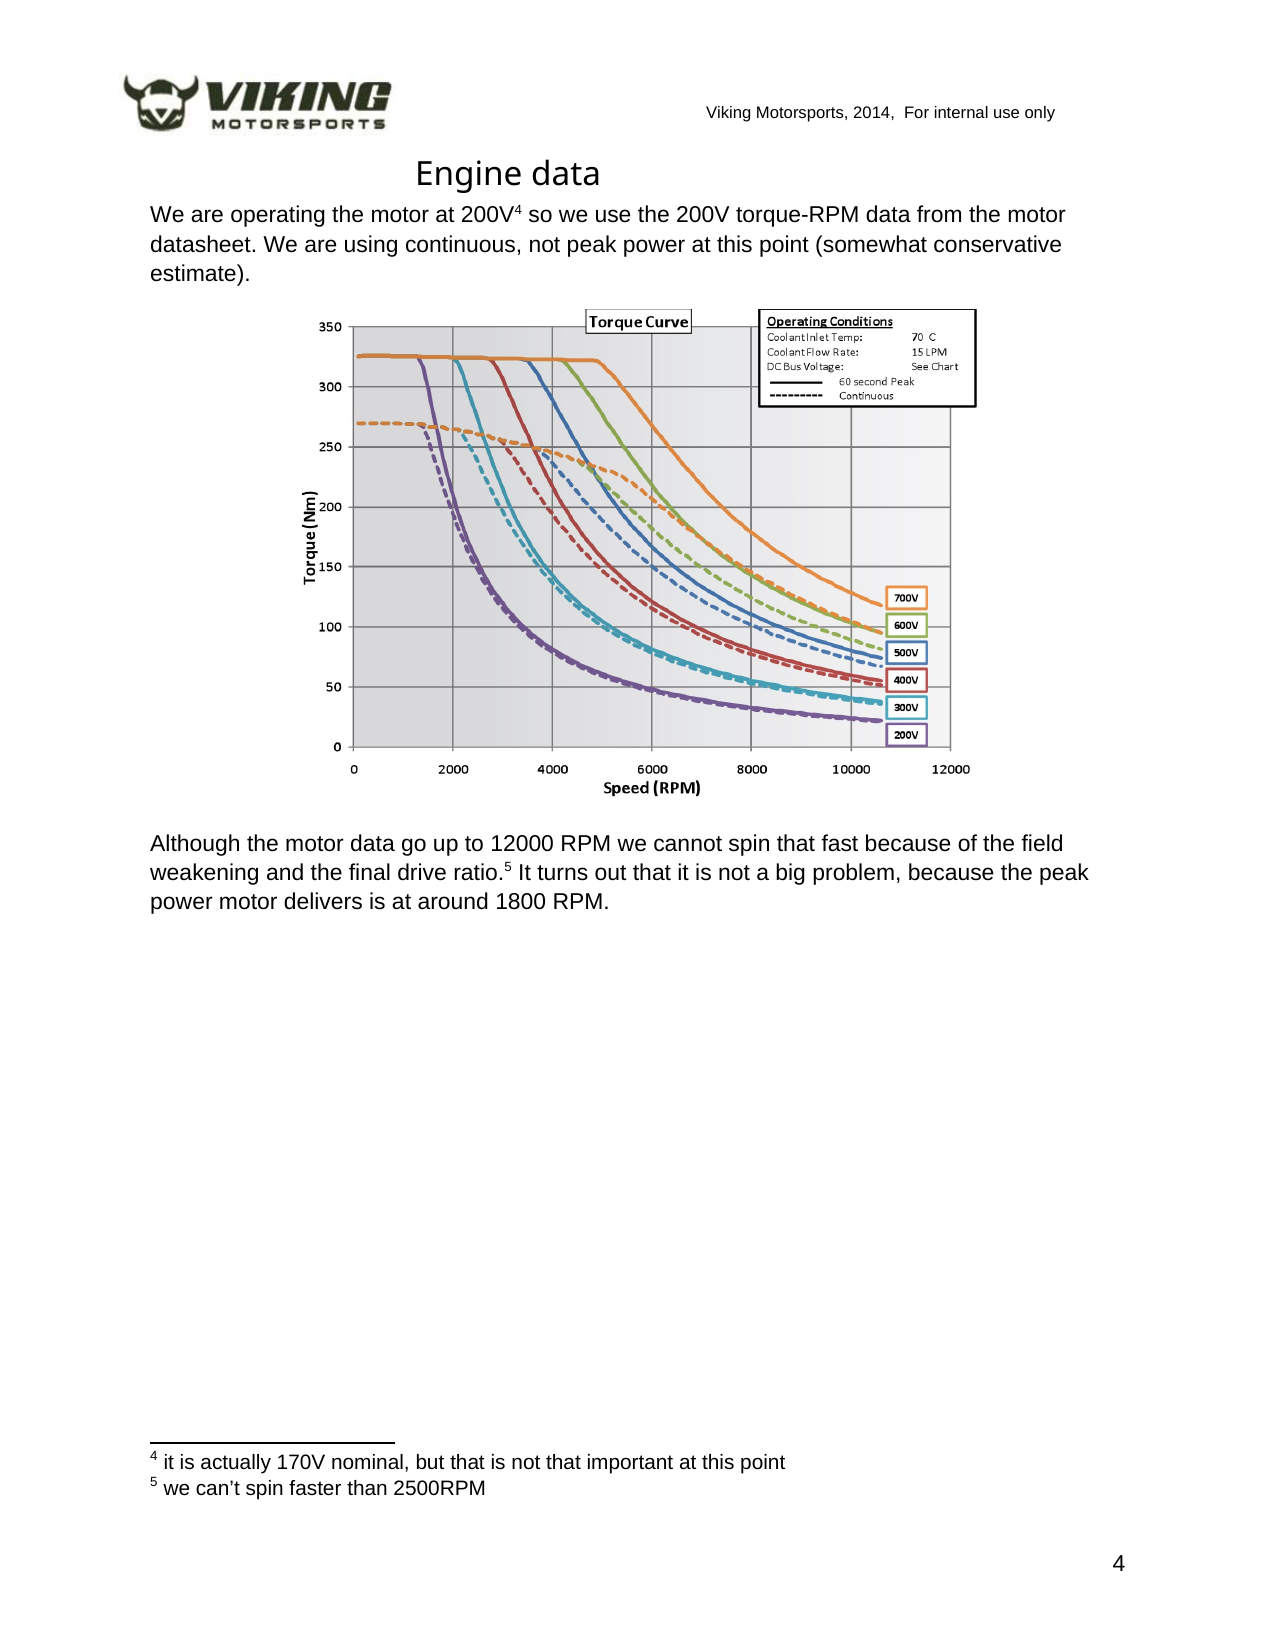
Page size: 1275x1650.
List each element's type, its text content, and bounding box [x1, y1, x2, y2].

picture [287, 309, 988, 808]
text Although the motor data go up to 12000 RPM we cannot spin that fast because of the field weakening and the final drive ratio. It turns out that it is not a big problem, because the peak power motor delivers is at around 1800 RPM. [150, 830, 1125, 914]
text it is actually 170V nominal, but that is not that important at this point [150, 1449, 1125, 1474]
text We are operating the motor at 200V so we use the 200V torque-RPM data from the motor datasheet. We are using continuous, not peak power at this point (somewhat conservative estimate). [150, 202, 1125, 287]
text we can’t spin faster than 2500RPM [150, 1474, 1125, 1500]
subtitle Engine data [150, 150, 1125, 195]
picture [118, 73, 397, 136]
